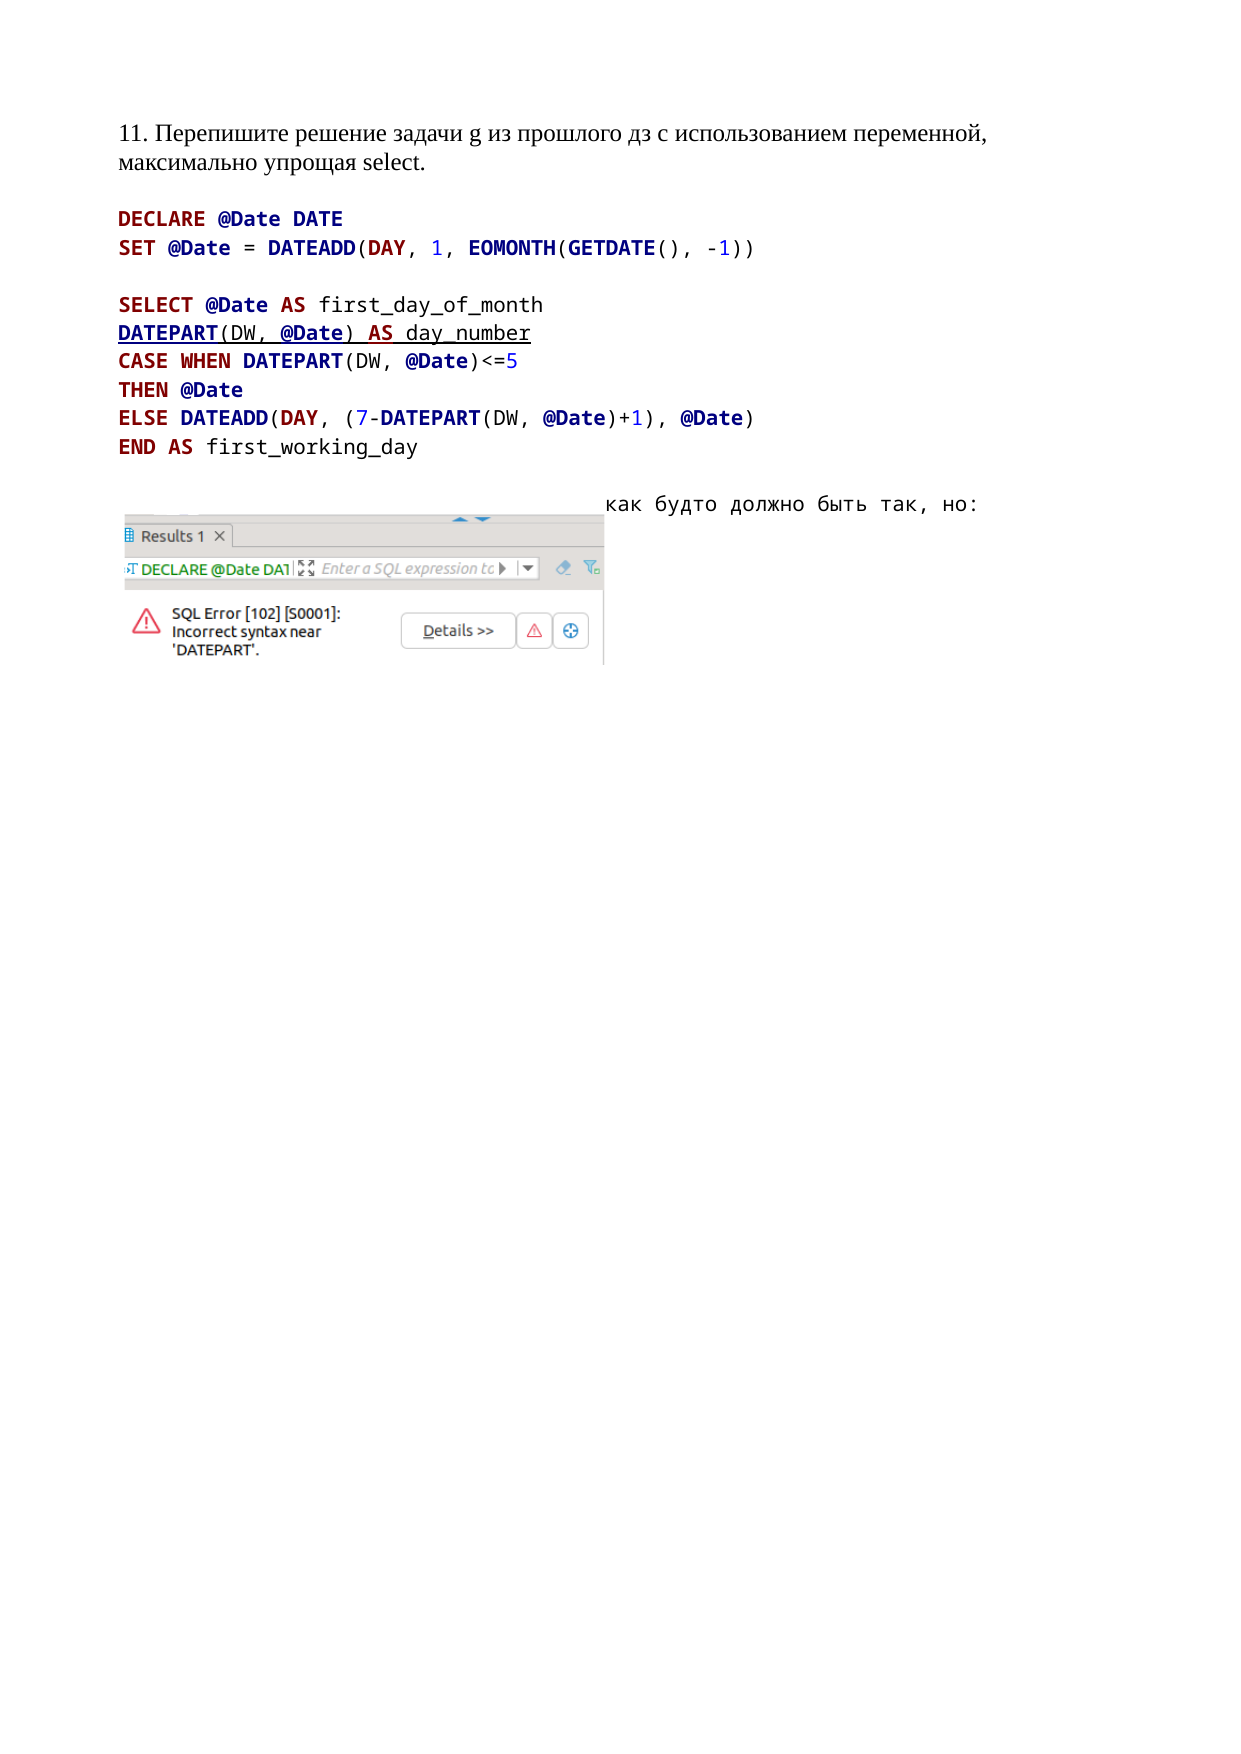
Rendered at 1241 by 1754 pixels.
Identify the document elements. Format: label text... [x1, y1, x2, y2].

text SET @Date = DATEADD(DAY, 1, EOMONTH(GETDATE(), -1)) [118, 233, 1122, 261]
text ELSE DATEADD(DAY, (7-DATEPART(DW, @Date)+1), @Date) [118, 403, 1122, 432]
text 11. Перепишите решение задачи g из прошлого дз с использованием переменной, максимально упрощая select. [118, 118, 1122, 176]
text DATEPART(DW, @Date) AS day_number [118, 318, 1122, 347]
text END AS first_working_day как будто должно быть так, но: [118, 432, 1122, 546]
text THEN @Date [118, 375, 1122, 403]
text DECLARE @Date DATE [118, 204, 1122, 233]
text CASE WHEN DATEPART(DW, @Date)<=5 [118, 347, 1122, 375]
text SELECT @Date AS first_day_of_month [118, 290, 1122, 318]
picture [124, 514, 605, 665]
